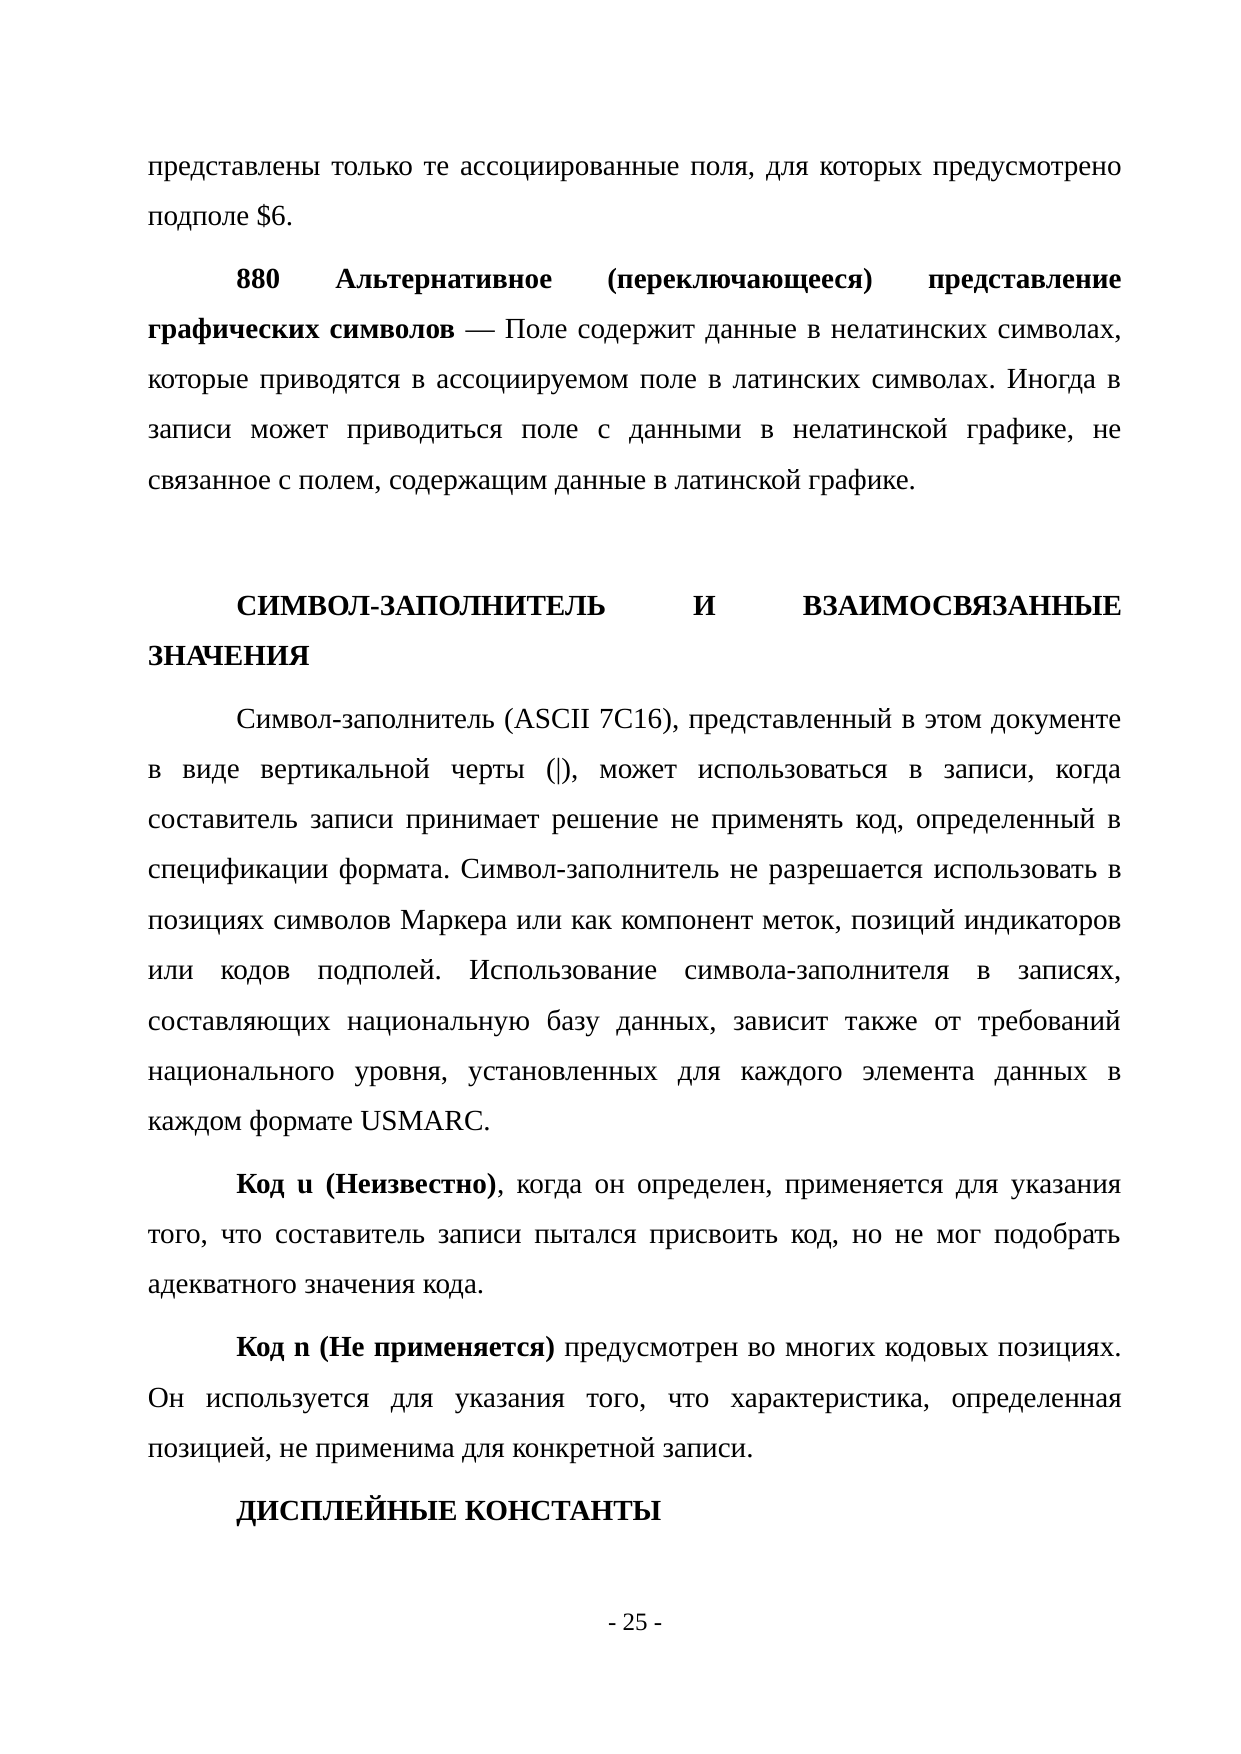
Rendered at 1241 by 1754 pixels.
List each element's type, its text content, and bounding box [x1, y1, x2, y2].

text представлены только те ассоциированные поля, для которых предусмотрено подполе $6. [148, 148, 1122, 231]
text Символ-заполнитель (ASCII 7C16), представленный в этом документе в виде вертикальной черты (|), может использоваться в записи, когда составитель записи принимает решение не применять код, определенный в спецификации формата. Символ-заполнитель не разрешается использовать в позициях символов Маркера или как компонент меток, позиций индикаторов или кодов подполей. Использование символа-заполнителя в записях, составляющих национальную базу данных, зависит также от требований национального уровня, установленных для каждого элемента данных в каждом формате USMARC. [148, 701, 1122, 1137]
text 880 Альтернативное (переключающееся) представление графических символов — Поле содержит данные в нелатинских символах, которые приводятся в ассоциируемом поле в латинских символах. Иногда в записи может приводиться поле с данными в нелатинской графике, не связанное с полем, содержащим данные в латинской графике. [148, 261, 1122, 496]
text Код u (Неизвестно), когда он определен, применяется для указания того, что составитель записи пытался присвоить код, но не мог подобрать адекватного значения кода. [148, 1166, 1122, 1300]
text ДИСПЛЕЙНЫЕ КОНСТАНТЫ [148, 1493, 1122, 1526]
text СИМВОЛ-ЗАПОЛНИТЕЛЬ И ВЗАИМОСВЯЗАННЫЕ ЗНАЧЕНИЯ [148, 588, 1122, 671]
text Код n (Не применяется) предусмотрен во многих кодовых позициях. Он используется для указания того, что характеристика, определенная позицией, не применима для конкретной записи. [148, 1329, 1122, 1464]
